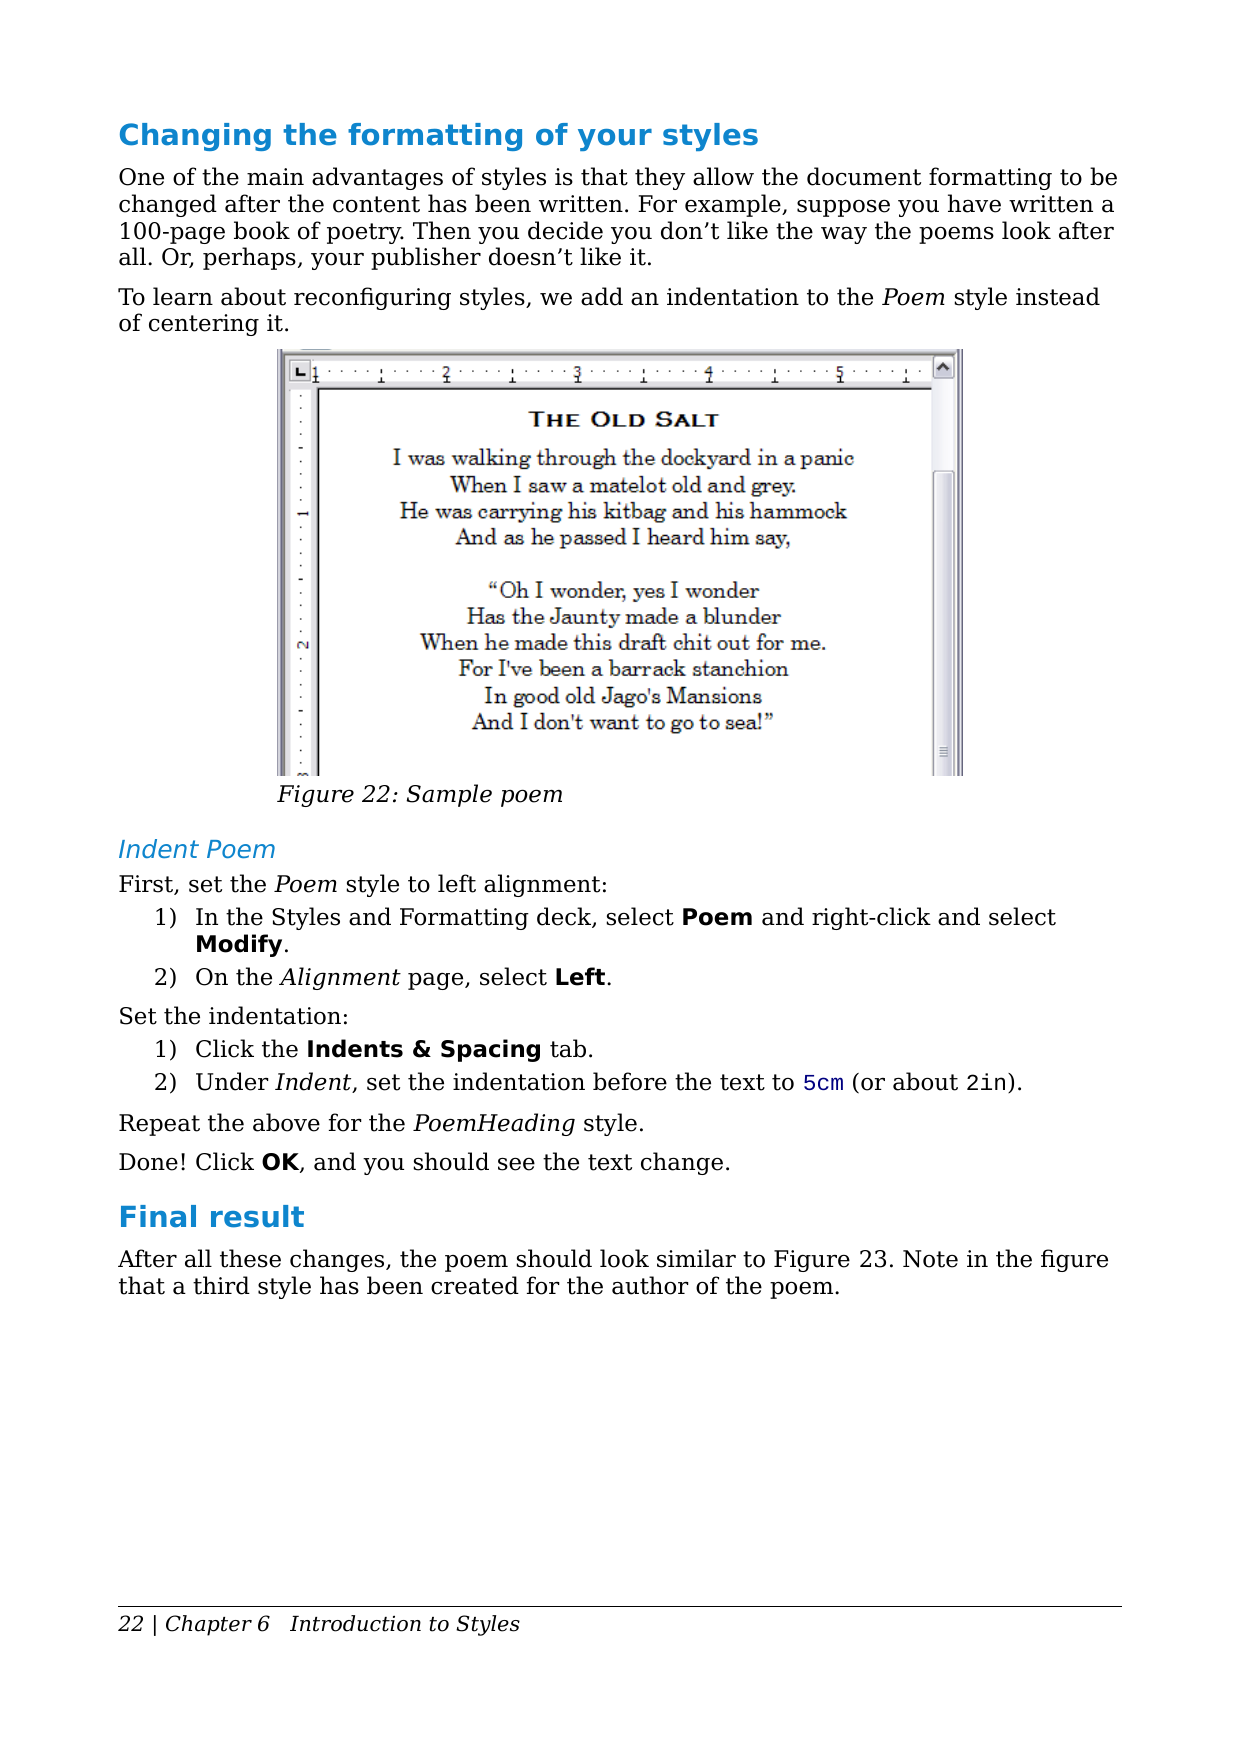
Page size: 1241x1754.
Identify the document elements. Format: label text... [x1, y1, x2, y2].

text Done! Click OK, and you should see the text change. [118, 1149, 1122, 1176]
text Repeat the above for the PoemHeading style. [118, 1110, 1122, 1136]
list First, set the Poem style to left alignment: [118, 871, 1122, 898]
subtitle Changing the formatting of your styles [118, 118, 1122, 152]
list Click the Indents & Spacing tab. [177, 1036, 1122, 1063]
list On the Alignment page, select Left. [177, 964, 1122, 991]
text After all these changes, the poem should look similar to Figure 23. Note in the figure that a third style has been created for the author of the poem. [118, 1246, 1122, 1299]
list Set the indentation: [118, 1003, 1122, 1030]
text To learn about reconfiguring styles, we add an indentation to the Poem style instead of centering it. [118, 284, 1122, 337]
text Figure 22: Sample poem [277, 782, 963, 808]
subtitle Final result [118, 1200, 1122, 1234]
picture [277, 349, 963, 776]
list Under Indent, set the indentation before the text to 5cm (or about 2in). [177, 1069, 1122, 1097]
subtitle Indent Poem [118, 836, 1122, 865]
text One of the main advantages of styles is that they allow the document formatting to be changed after the content has been written. For example, suppose you have written a 100-page book of poetry. Then you decide you don’t like the way the poems look after all. Or, perhaps, your publisher doesn’t like it. [118, 164, 1122, 271]
list In the Styles and Formatting deck, select Poem and right-click and select Modify. [177, 904, 1122, 958]
